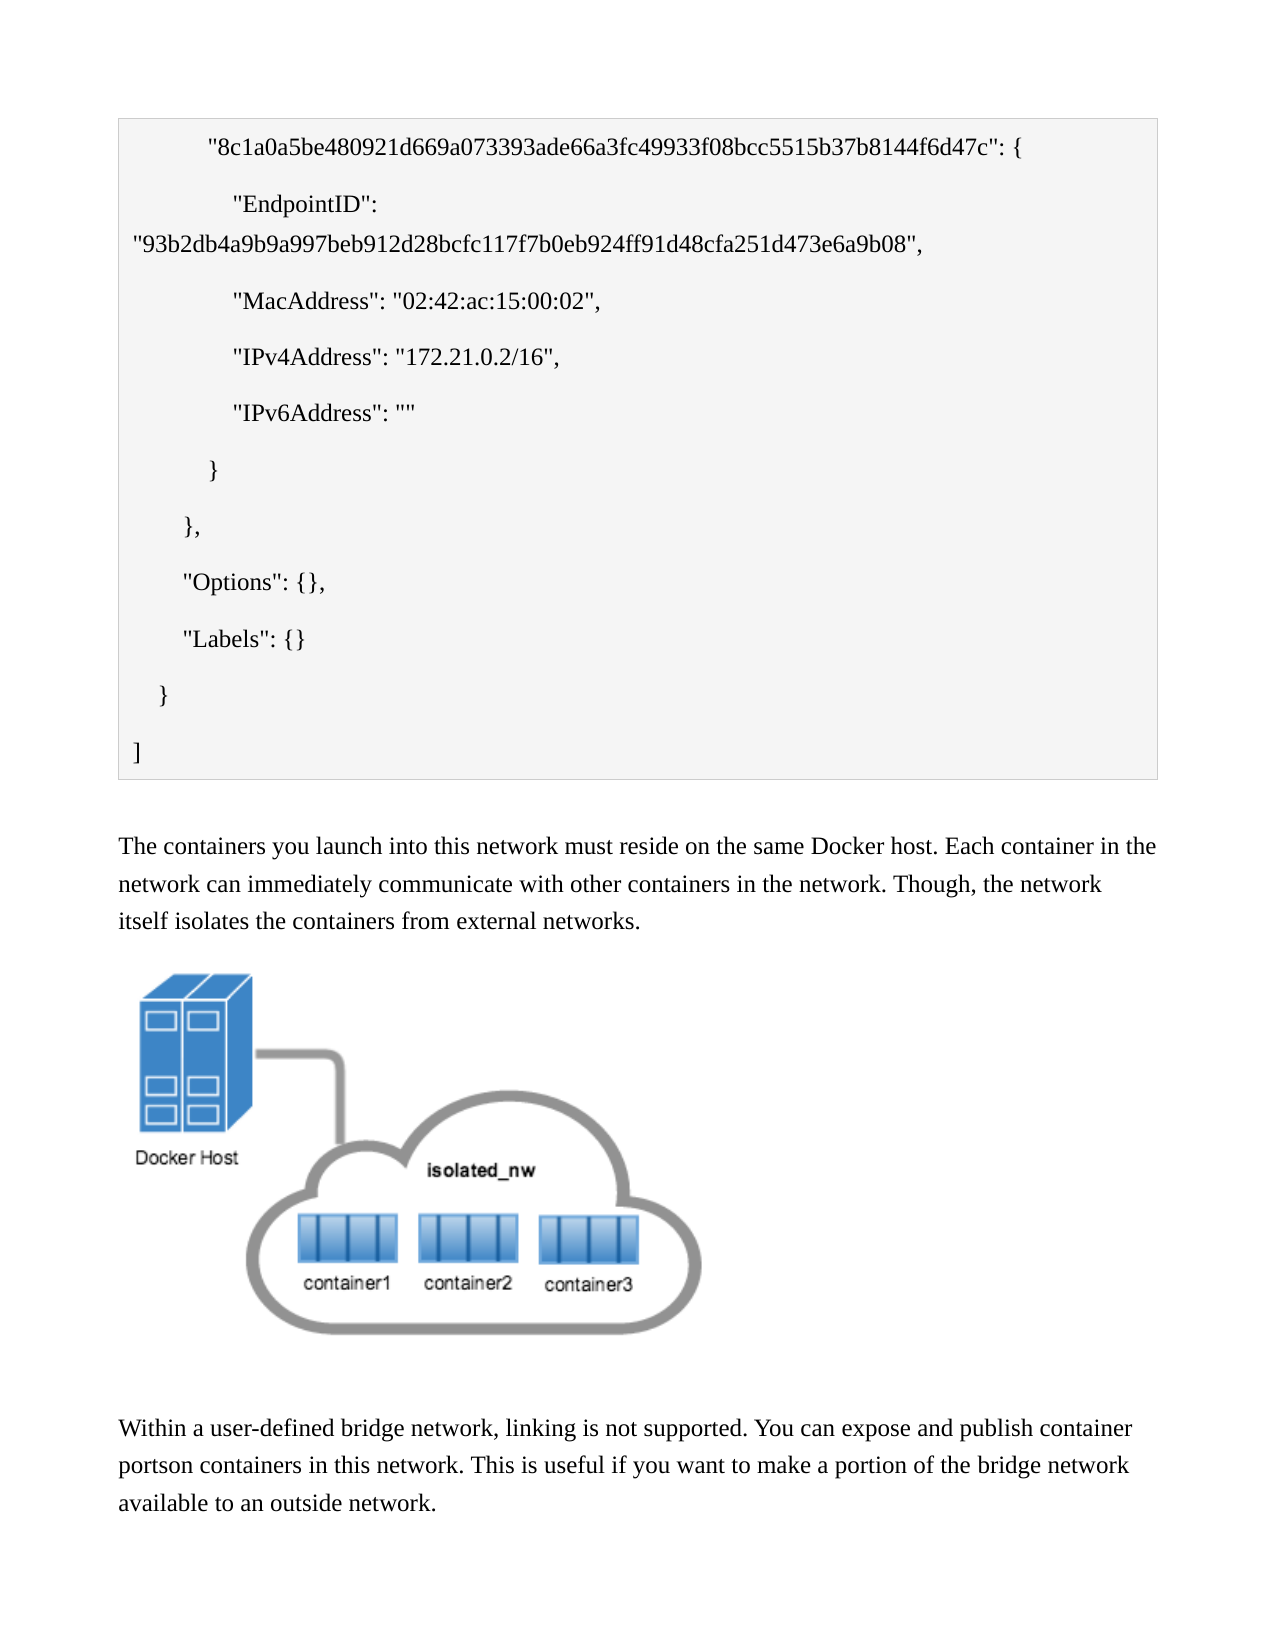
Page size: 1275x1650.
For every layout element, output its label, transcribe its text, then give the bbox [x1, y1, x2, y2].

text }, [119, 497, 1157, 540]
text "MacAddress": "02:42:ac:15:00:02", [119, 272, 1157, 314]
text } [119, 441, 1157, 483]
text } [119, 666, 1157, 709]
text "IPv4Address": "172.21.0.2/16", [119, 328, 1157, 371]
picture [118, 966, 740, 1365]
text "IPv6Address": "" [119, 384, 1157, 427]
text "Labels": {} [119, 610, 1157, 653]
text Within a user-defined bridge network, linking is not supported. You can expose and publish container portson containers in this network. This is useful if you want to make a portion of the bridge network available to an outside network. [118, 1404, 1157, 1516]
text "EndpointID": "93b2db4a9b9a997beb912d28bcfc117f7b0eb924ff91d48cfa251d473e6a9b08", [119, 174, 1157, 258]
text ] [119, 722, 1157, 779]
text The containers you launch into this network must reside on the same Docker host. Each container in the network can immediately communicate with other containers in the network. Though, the network itself isolates the containers from external networks. [118, 823, 1157, 935]
text "8c1a0a5be480921d669a073393ade66a3fc49933f08bcc5515b37b8144f6d47c": { [119, 119, 1157, 161]
text "Options": {}, [119, 553, 1157, 596]
